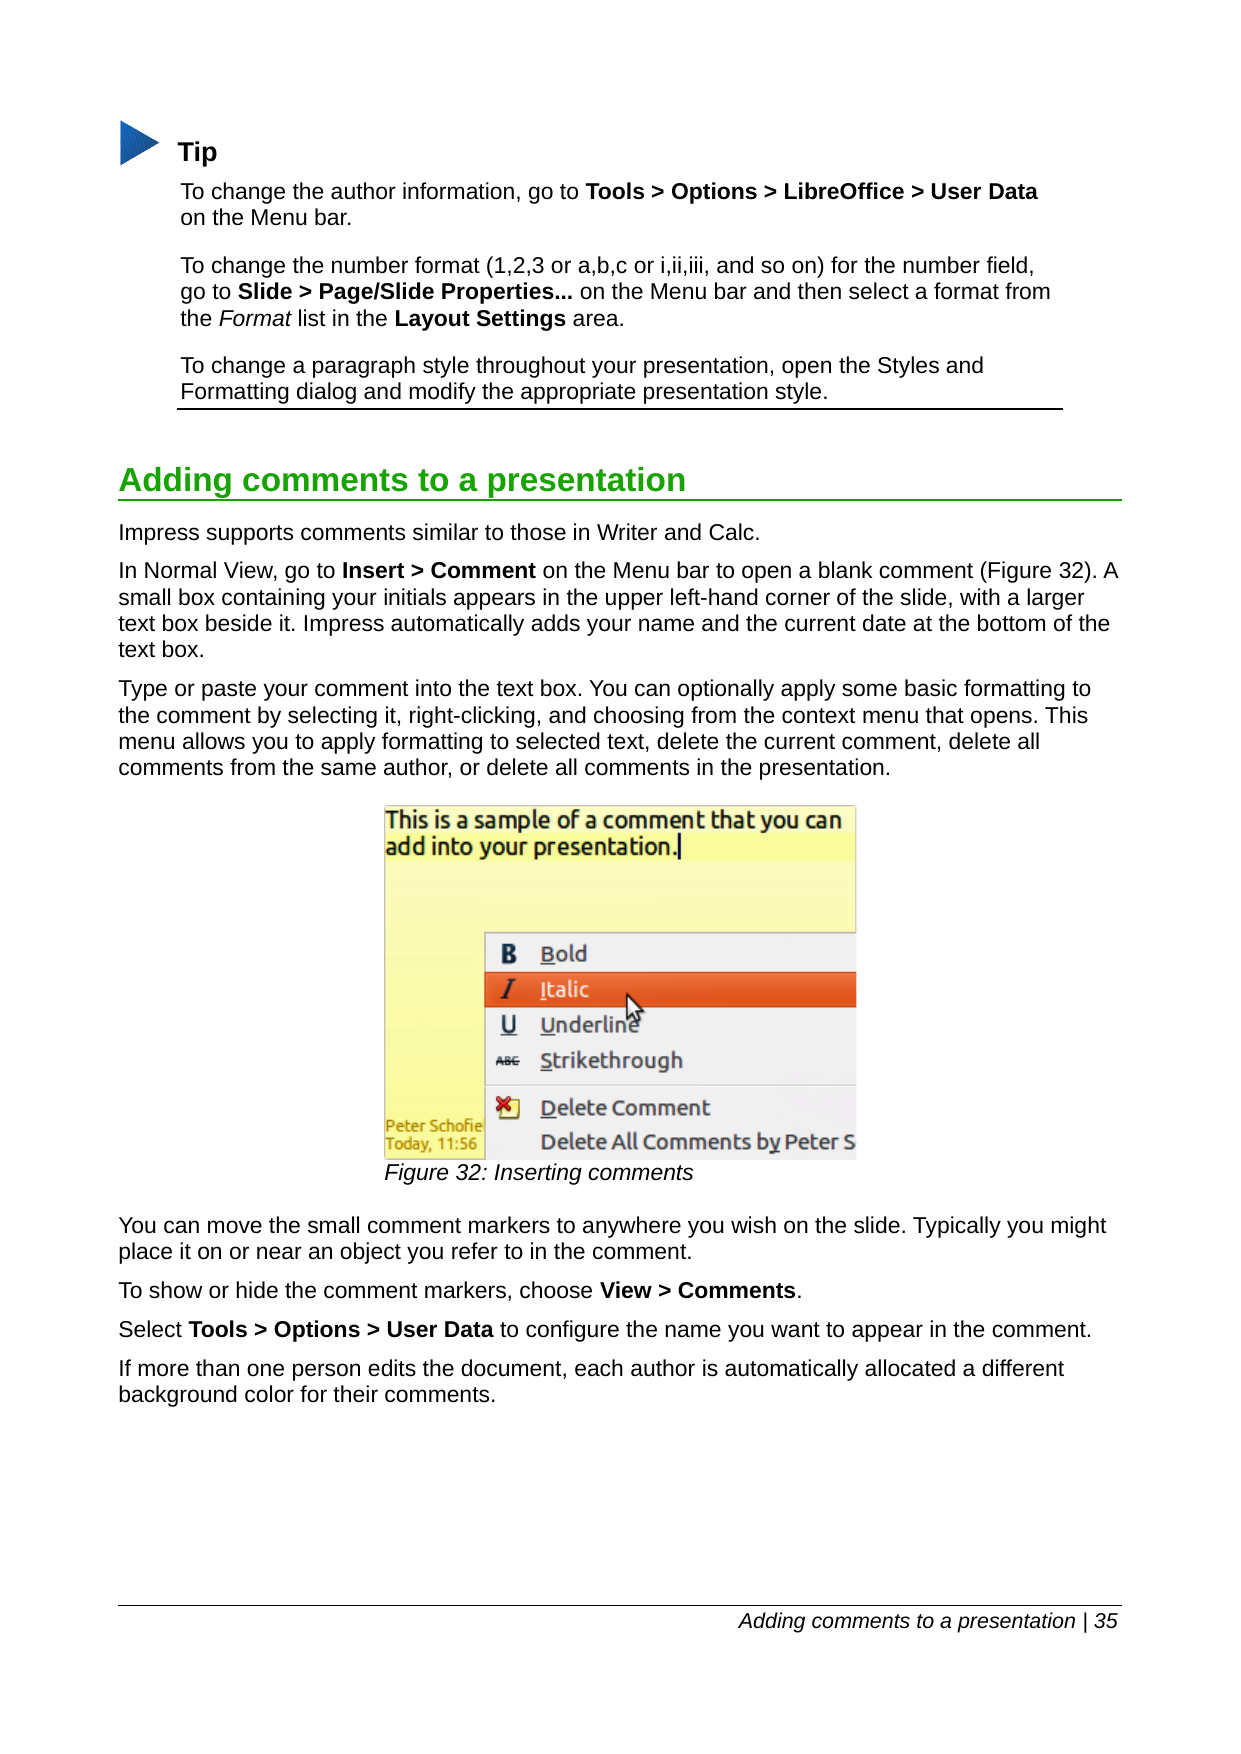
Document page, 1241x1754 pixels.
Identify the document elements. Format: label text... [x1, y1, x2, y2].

subtitle Adding comments to a presentation [118, 460, 1122, 499]
subtitle Tip [118, 118, 1122, 167]
text Figure 32: Inserting comments [384, 1160, 856, 1186]
text In Normal View, go to Insert > Comment on the Menu bar to open a blank comment (Figure 32). A small box containing your initials appears in the upper left-hand corner of the slide, with a larger text box beside it. Impress automatically adds your name and the current date at the bottom of the text box. [118, 557, 1122, 663]
text If more than one person edits the document, each author is automatically allocated a different background color for their comments. [118, 1355, 1122, 1408]
text Select Tools > Options > User Data to configure the name you want to appear in the comment. [118, 1316, 1122, 1342]
text Impress supports comments similar to those in Writer and Calc. [118, 518, 1122, 545]
text Type or paste your comment into the text box. You can optionally apply some basic formatting to the comment by selecting it, right-clicking, and choosing from the context menu that opens. This menu allows you to apply formatting to selected text, delete the current comment, delete all comments from the same author, or delete all comments in the presentation. [118, 675, 1122, 781]
text To change the number format (1,2,3 or a,b,c or i,ii,iii, and so on) for the number field, go to Slide > Page/Slide Properties... on the Menu bar and then select a format from the Format list in the Layout Settings area. [177, 249, 1063, 331]
text You can move the small comment markers to anywhere you wish on the slide. Typically you might place it on or near an object you refer to in the comment. [118, 1212, 1122, 1265]
picture [384, 805, 857, 1160]
text To change a paragraph style throughout your presentation, open the Styles and Formatting dialog and modify the appropriate presentation style. [177, 349, 1063, 408]
text To show or hide the comment markers, choose View > Comments. [118, 1277, 1122, 1303]
text To change the author information, go to Tools > Options > LibreOffice > User Data on the Menu bar. [177, 175, 1063, 231]
